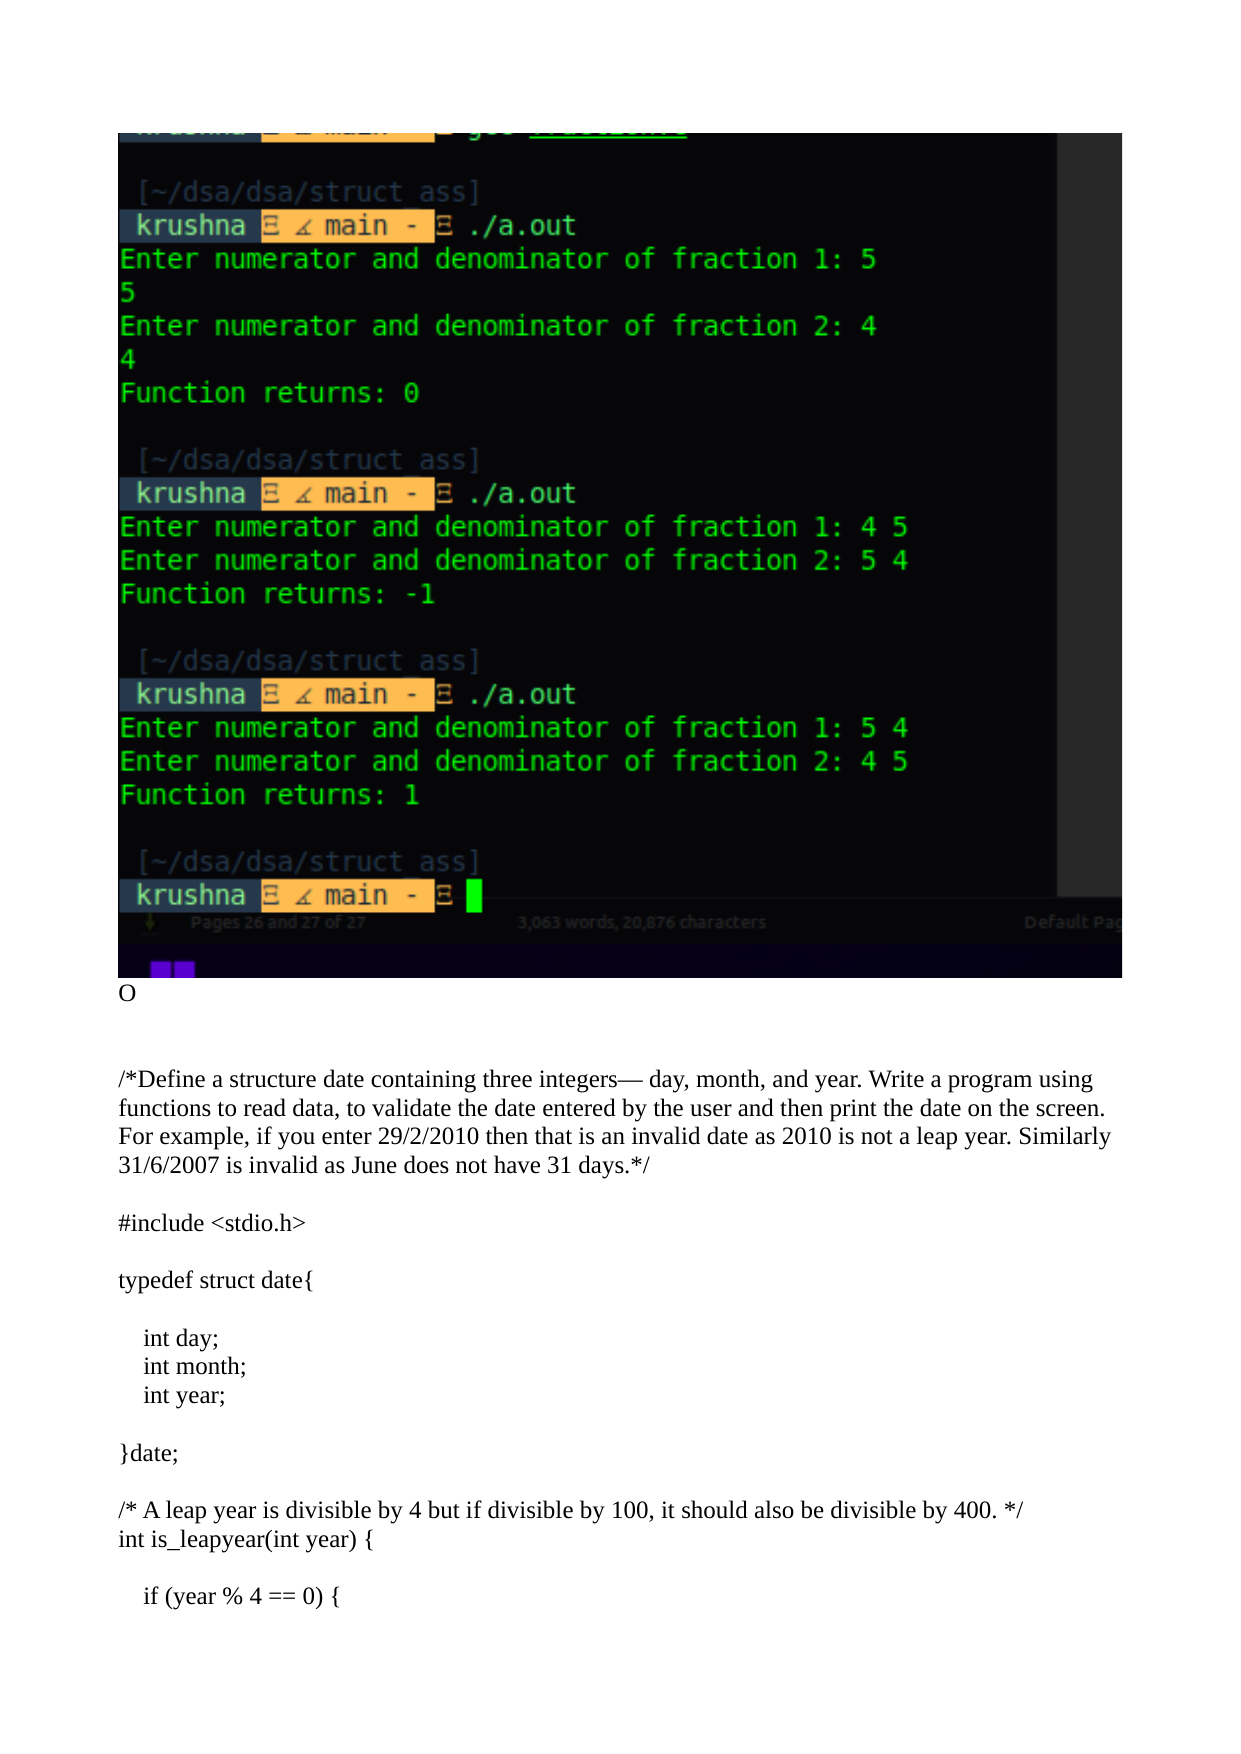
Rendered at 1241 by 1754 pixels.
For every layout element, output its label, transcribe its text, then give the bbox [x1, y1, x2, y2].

text int month; [118, 1351, 1122, 1380]
text [118, 118, 1122, 133]
text }date; [118, 1438, 1122, 1466]
text if (year % 4 == 0) { [118, 1581, 1122, 1610]
text int year; [118, 1380, 1122, 1409]
text int is_leapyear(int year) { [118, 1524, 1122, 1553]
text #include <stdio.h> [118, 1208, 1122, 1236]
text /* A leap year is divisible by 4 but if divisible by 100, it should also be divisible by 400. */ [118, 1495, 1122, 1524]
text O [118, 978, 1122, 1006]
text typedef struct date{ [118, 1265, 1122, 1294]
text int day; [118, 1323, 1122, 1351]
text /*Define a structure date containing three integers— day, month, and year. Write a program using functions to read data, to validate the date entered by the user and then print the date on the screen. For example, if you enter 29/2/2010 then that is an invalid date as 2010 is not a leap year. Similarly 31/6/2007 is invalid as June does not have 31 days.*/ [118, 1064, 1122, 1179]
picture [118, 133, 1123, 978]
